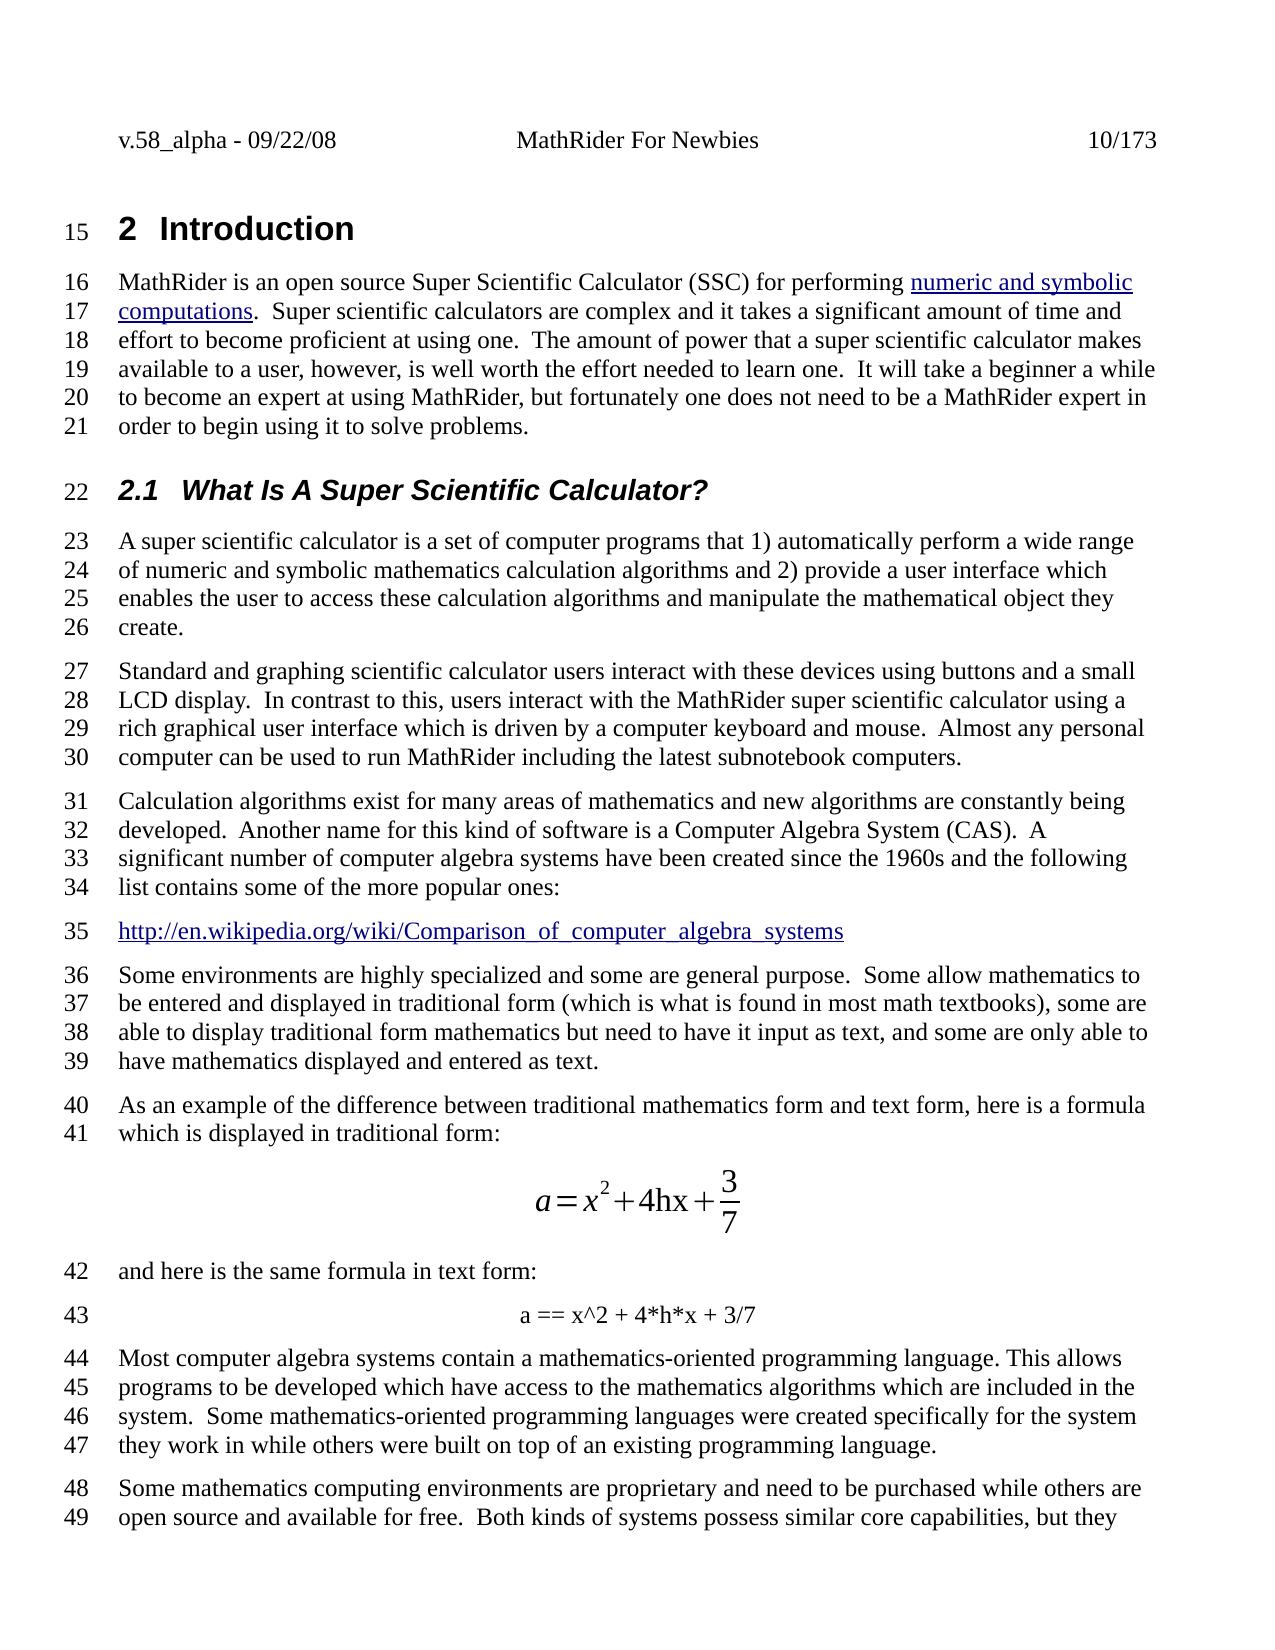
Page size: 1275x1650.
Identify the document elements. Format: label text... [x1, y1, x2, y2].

text Calculation algorithms exist for many areas of mathematics and new algorithms are constantly being developed. Another name for this kind of software is a Computer Algebra System (CAS). A significant number of computer algebra systems have been created since the 1960s and the following list contains some of the more popular ones: [118, 786, 1157, 901]
text Standard and graphing scientific calculator users interact with these devices using buttons and a small LCD display. In contrast to this, users interact with the MathRider super scientific calculator using a rich graphical user interface which is driven by a computer keyboard and mouse. Almost any personal computer can be used to run MathRider including the latest subnotebook computers. [118, 656, 1157, 771]
subtitle Introduction [118, 209, 1157, 247]
text http://en.wikipedia.org/wiki/Comparison_of_computer_algebra_systems [118, 916, 1157, 945]
text and here is the same formula in text form: [118, 1256, 1157, 1285]
text MathRider is an open source Super Scientific Calculator (SSC) for performing numeric and symbolic computations. Super scientific calculators are complex and it takes a significant amount of time and effort to become proficient at using one. The amount of power that a super scientific calculator makes available to a user, however, is well worth the effort needed to learn one. It will take a beginner a while to become an expert at using MathRider, but fortunately one does not need to be a MathRider expert in order to begin using it to solve problems. [118, 267, 1157, 440]
text a == x^2 + 4*h*x + 3/7 [118, 1300, 1157, 1328]
text Some mathematics computing environments are proprietary and need to be purchased while others are open source and available for free. Both kinds of systems possess similar core capabilities, but they [118, 1473, 1157, 1531]
text Some environments are highly specialized and some are general purpose. Some allow mathematics to be entered and displayed in traditional form (which is what is found in most math textbooks), some are able to display traditional form mathematics but need to have it input as text, and some are only able to have mathematics displayed and entered as text. [118, 960, 1157, 1075]
subtitle What Is A Super Scientific Calculator? [118, 472, 1157, 506]
text As an example of the difference between traditional mathematics form and text form, here is a formula which is displayed in traditional form: [118, 1090, 1157, 1147]
text Most computer algebra systems contain a mathematics-oriented programming language. This allows programs to be developed which have access to the mathematics algorithms which are included in the system. Some mathematics-oriented programming languages were created specifically for the system they work in while others were built on top of an existing programming language. [118, 1343, 1157, 1458]
text A super scientific calculator is a set of computer programs that 1) automatically perform a wide range of numeric and symbolic mathematics calculation algorithms and 2) provide a user interface which enables the user to access these calculation algorithms and manipulate the mathematical object they create. [118, 526, 1157, 641]
